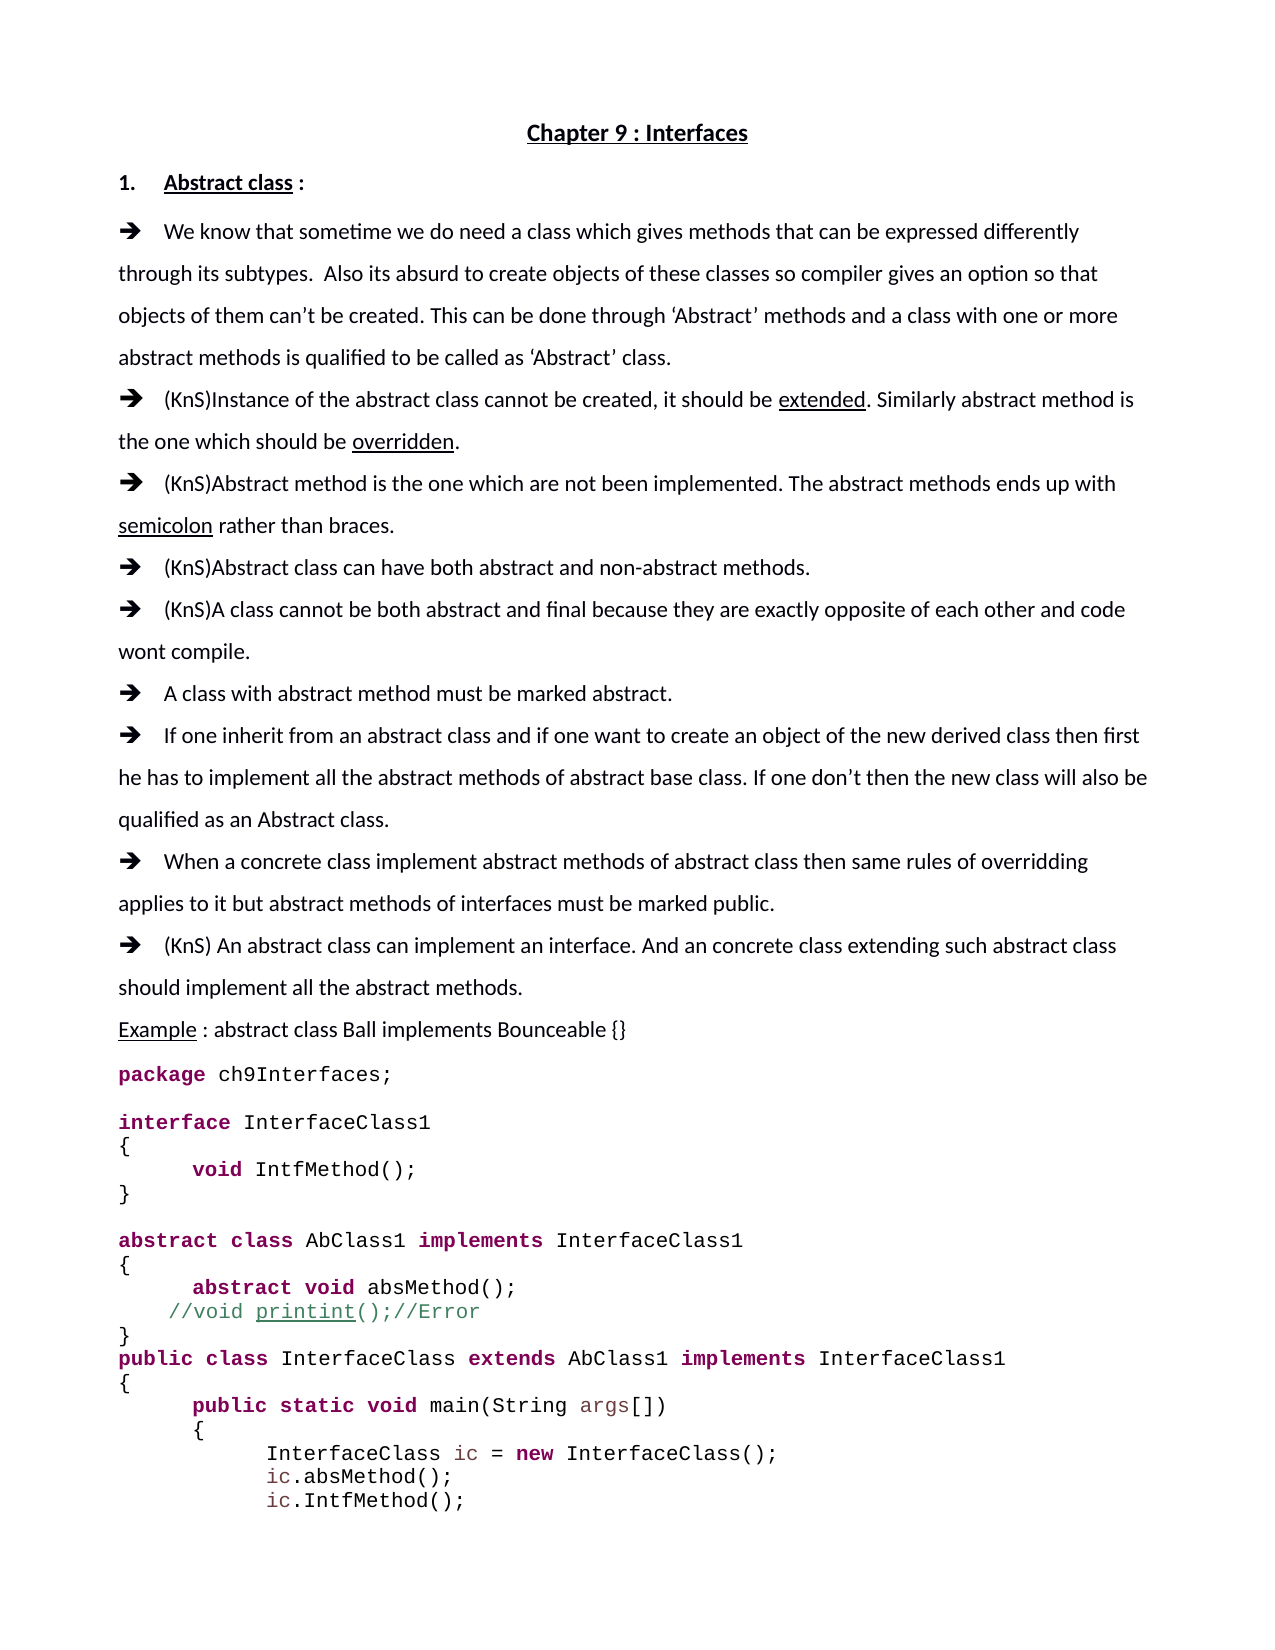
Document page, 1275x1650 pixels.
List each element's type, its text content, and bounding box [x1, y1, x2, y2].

list If one inherit from an abstract class and if one want to create an object of the new derived class then first he has to implement all the abstract methods of abstract base class. If one don’t then the new class will also be qualified as an Abstract class. [118, 721, 1157, 833]
text 1. Abstract class : [118, 168, 1157, 196]
text ic.absMethod(); [118, 1466, 1157, 1490]
text //void printint();//Error [118, 1301, 1157, 1324]
text package ch9Interfaces; [118, 1064, 1157, 1088]
text abstract void absMethod(); [118, 1277, 1157, 1301]
text public class InterfaceClass extends AbClass1 implements InterfaceClass1 [118, 1348, 1157, 1372]
text { [118, 1372, 1157, 1396]
text Chapter 9 : Interfaces [118, 118, 1157, 147]
list A class with abstract method must be marked abstract. [118, 679, 1157, 707]
text } [118, 1183, 1157, 1206]
list We know that sometime we do need a class which gives methods that can be expressed differently through its subtypes. Also its absurd to create objects of these classes so compiler gives an option so that objects of them can’t be created. This can be done through ‘Abstract’ methods and a class with one or more abstract methods is qualified to be called as ‘Abstract’ class. [118, 217, 1157, 371]
list (KnS)Instance of the abstract class cannot be created, it should be extended. Similarly abstract method is the one which should be overridden. [118, 385, 1157, 455]
text { [118, 1254, 1157, 1277]
list (KnS) An abstract class can implement an interface. And an concrete class extending such abstract class should implement all the abstract methods. [118, 931, 1157, 1001]
text Example : abstract class Ball implements Bounceable {} [118, 1015, 1157, 1044]
text { [118, 1135, 1157, 1159]
text abstract class AbClass1 implements InterfaceClass1 [118, 1230, 1157, 1254]
text public static void main(String args[]) [118, 1396, 1157, 1419]
text void IntfMethod(); [118, 1159, 1157, 1183]
text interface InterfaceClass1 [118, 1112, 1157, 1135]
text } [118, 1324, 1157, 1348]
text ic.IntfMethod(); [118, 1490, 1157, 1514]
text { [118, 1419, 1157, 1443]
list (KnS)A class cannot be both abstract and final because they are exactly opposite of each other and code wont compile. [118, 595, 1157, 665]
list When a concrete class implement abstract methods of abstract class then same rules of overridding applies to it but abstract methods of interfaces must be marked public. [118, 847, 1157, 917]
text InterfaceClass ic = new InterfaceClass(); [118, 1443, 1157, 1466]
list (KnS)Abstract class can have both abstract and non-abstract methods. [118, 553, 1157, 581]
list (KnS)Abstract method is the one which are not been implemented. The abstract methods ends up with semicolon rather than braces. [118, 469, 1157, 539]
